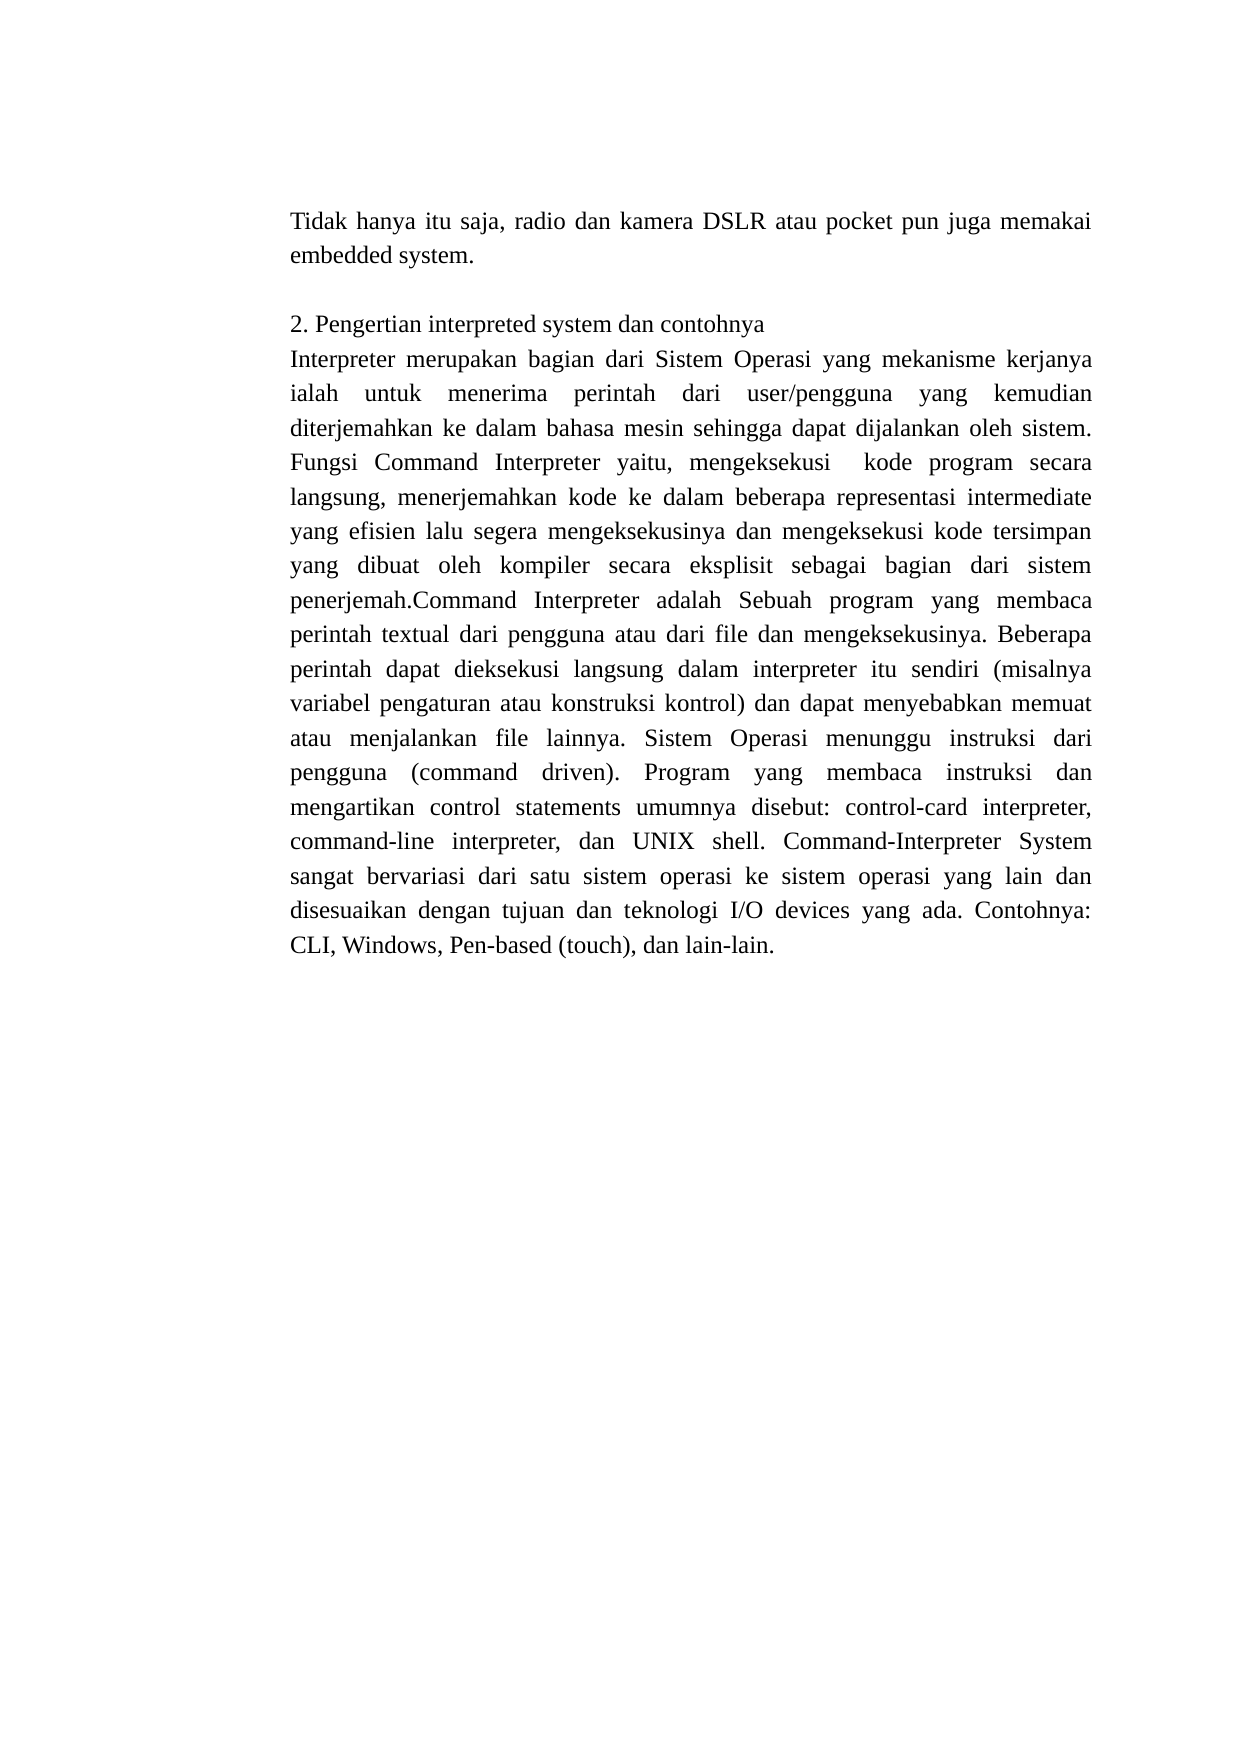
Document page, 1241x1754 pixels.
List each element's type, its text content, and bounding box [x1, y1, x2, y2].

list Interpreter merupakan bagian dari Sistem Operasi yang mekanisme kerjanya ialah untuk menerima perintah dari user/pengguna yang kemudian diterjemahkan ke dalam bahasa mesin sehingga dapat dijalankan oleh sistem. Fungsi Command Interpreter yaitu, mengeksekusi kode program secara langsung, menerjemahkan kode ke dalam beberapa representasi intermediate yang efisien lalu segera mengeksekusinya dan mengeksekusi kode tersimpan yang dibuat oleh kompiler secara eksplisit sebagai bagian dari sistem penerjemah.Command Interpreter adalah Sebuah program yang membaca perintah textual dari pengguna atau dari file dan mengeksekusinya. Beberapa perintah dapat dieksekusi langsung dalam interpreter itu sendiri (misalnya variabel pengaturan atau konstruksi kontrol) dan dapat menyebabkan memuat atau menjalankan file lainnya. Sistem Operasi menunggu instruksi dari pengguna (command driven). Program yang membaca instruksi dan mengartikan control statements umumnya disebut: control-card interpreter, command-line interpreter, dan UNIX shell. Command-Interpreter System sangat bervariasi dari satu sistem operasi ke sistem operasi yang lain dan disesuaikan dengan tujuan dan teknologi I/O devices yang ada. Contohnya: CLI, Windows, Pen-based (touch), dan lain-lain. [290, 344, 1093, 959]
list 2. Pengertian interpreted system dan contohnya [290, 309, 1093, 338]
list Tidak hanya itu saja, radio dan kamera DSLR atau pocket pun juga memakai embedded system. [290, 206, 1093, 269]
